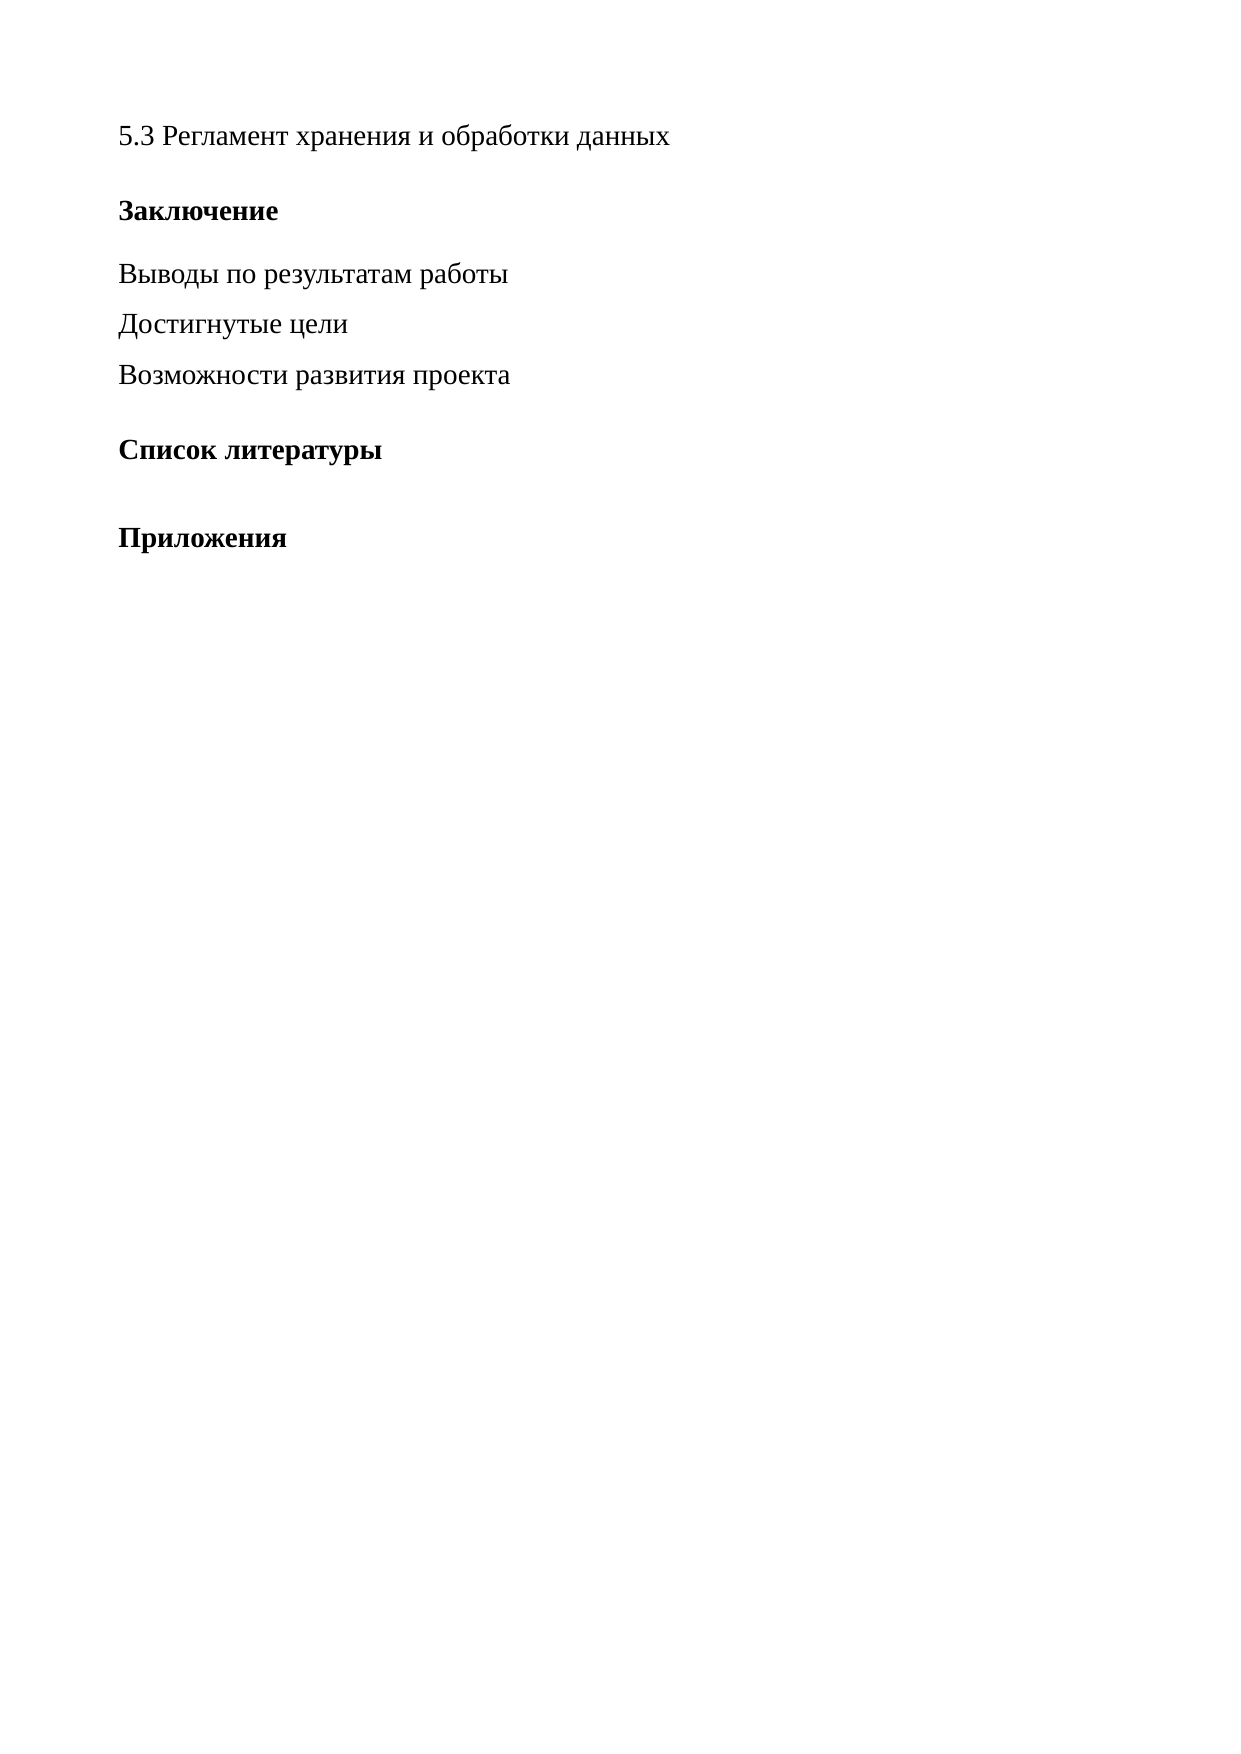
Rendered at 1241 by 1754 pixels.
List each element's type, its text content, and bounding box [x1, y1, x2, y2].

text Достигнутые цели [118, 307, 1122, 340]
subtitle Приложения [118, 520, 1122, 553]
text Возможности развития проекта [118, 357, 1122, 390]
subtitle Заключение [118, 193, 1122, 227]
text 5.3 Регламент хранения и обработки данных [118, 118, 1122, 152]
subtitle Список литературы [118, 432, 1122, 466]
text Выводы по результатам работы [118, 256, 1122, 290]
